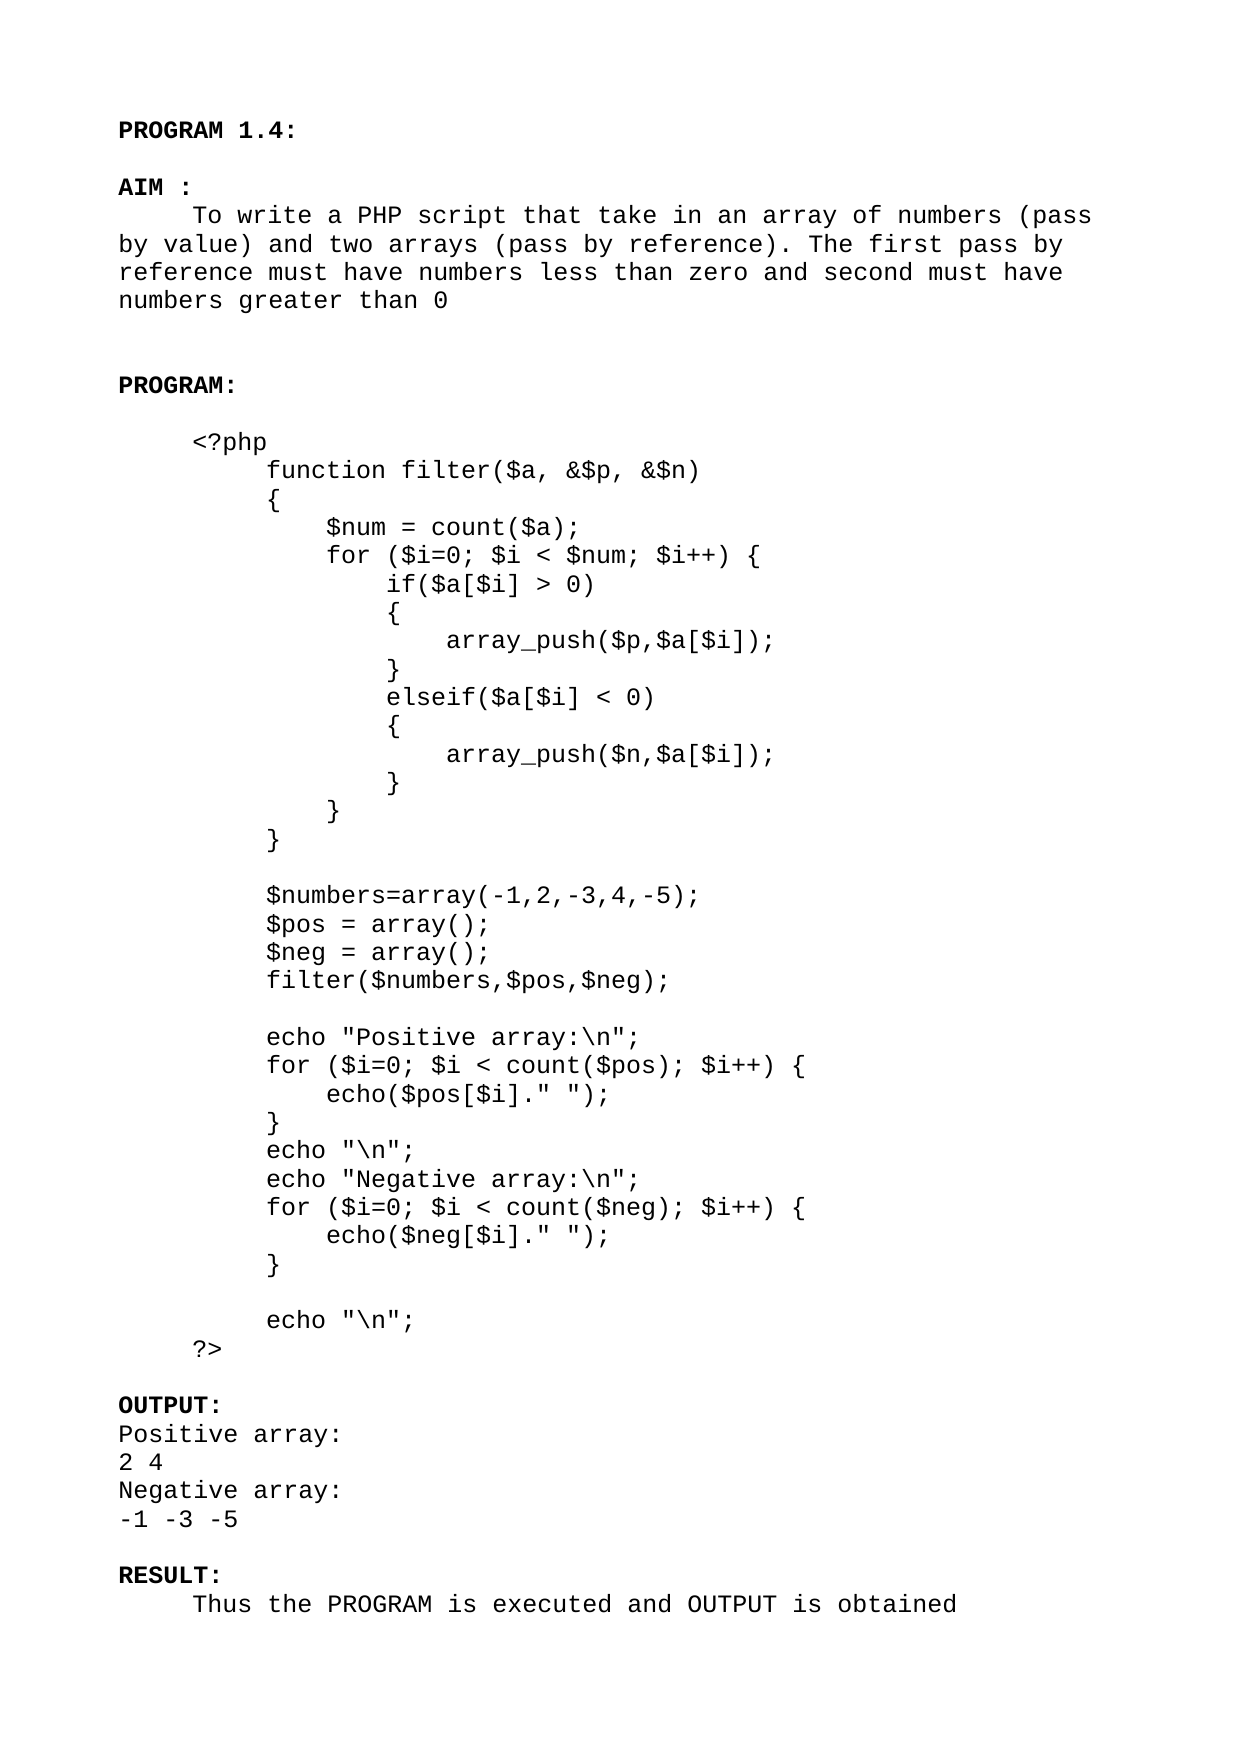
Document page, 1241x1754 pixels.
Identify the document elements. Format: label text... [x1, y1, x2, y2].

text for ($i=0; $i < count($neg); $i++) { [192, 1195, 1122, 1223]
text echo "Positive array:\n"; [192, 1025, 1122, 1053]
text } [192, 656, 1122, 685]
text { [192, 713, 1122, 741]
text To write a PHP script that take in an array of numbers (pass by value) and two arrays (pass by reference). The first pass by reference must have numbers less than zero and second must have numbers greater than 0 [118, 203, 1122, 316]
text PROGRAM: [118, 373, 1122, 401]
text <?php [192, 430, 1122, 458]
text Positive array: [118, 1421, 1122, 1450]
text function filter($a, &$p, &$n) [192, 458, 1122, 486]
text echo($pos[$i]." "); [192, 1081, 1122, 1110]
text echo "\n"; [192, 1138, 1122, 1166]
text OUTPUT: [118, 1393, 1122, 1421]
text RESULT: [118, 1563, 1122, 1591]
text echo "\n"; [192, 1308, 1122, 1336]
text } [192, 798, 1122, 826]
text elseif($a[$i] < 0) [192, 685, 1122, 713]
text { [192, 486, 1122, 515]
text ?> [192, 1336, 1122, 1365]
text if($a[$i] > 0) [192, 571, 1122, 600]
text $pos = array(); [192, 911, 1122, 940]
text -1 -3 -5 [118, 1506, 1122, 1535]
text $numbers=array(-1,2,-3,4,-5); [192, 883, 1122, 911]
text array_push($p,$a[$i]); [192, 628, 1122, 656]
text echo($neg[$i]." "); [192, 1223, 1122, 1251]
text array_push($n,$a[$i]); [192, 741, 1122, 770]
text 2 4 [118, 1450, 1122, 1478]
text $num = count($a); [192, 515, 1122, 543]
text PROGRAM 1.4: [118, 118, 1122, 146]
text for ($i=0; $i < $num; $i++) { [192, 543, 1122, 571]
text AIM : [118, 175, 1122, 203]
text } [192, 770, 1122, 798]
text } [192, 826, 1122, 855]
text } [192, 1110, 1122, 1138]
text filter($numbers,$pos,$neg); [192, 968, 1122, 996]
text Negative array: [118, 1478, 1122, 1506]
text Thus the PROGRAM is executed and OUTPUT is obtained [118, 1591, 1122, 1620]
text echo "Negative array:\n"; [192, 1166, 1122, 1195]
text $neg = array(); [192, 940, 1122, 968]
text for ($i=0; $i < count($pos); $i++) { [192, 1053, 1122, 1081]
text } [192, 1251, 1122, 1280]
text { [192, 600, 1122, 628]
